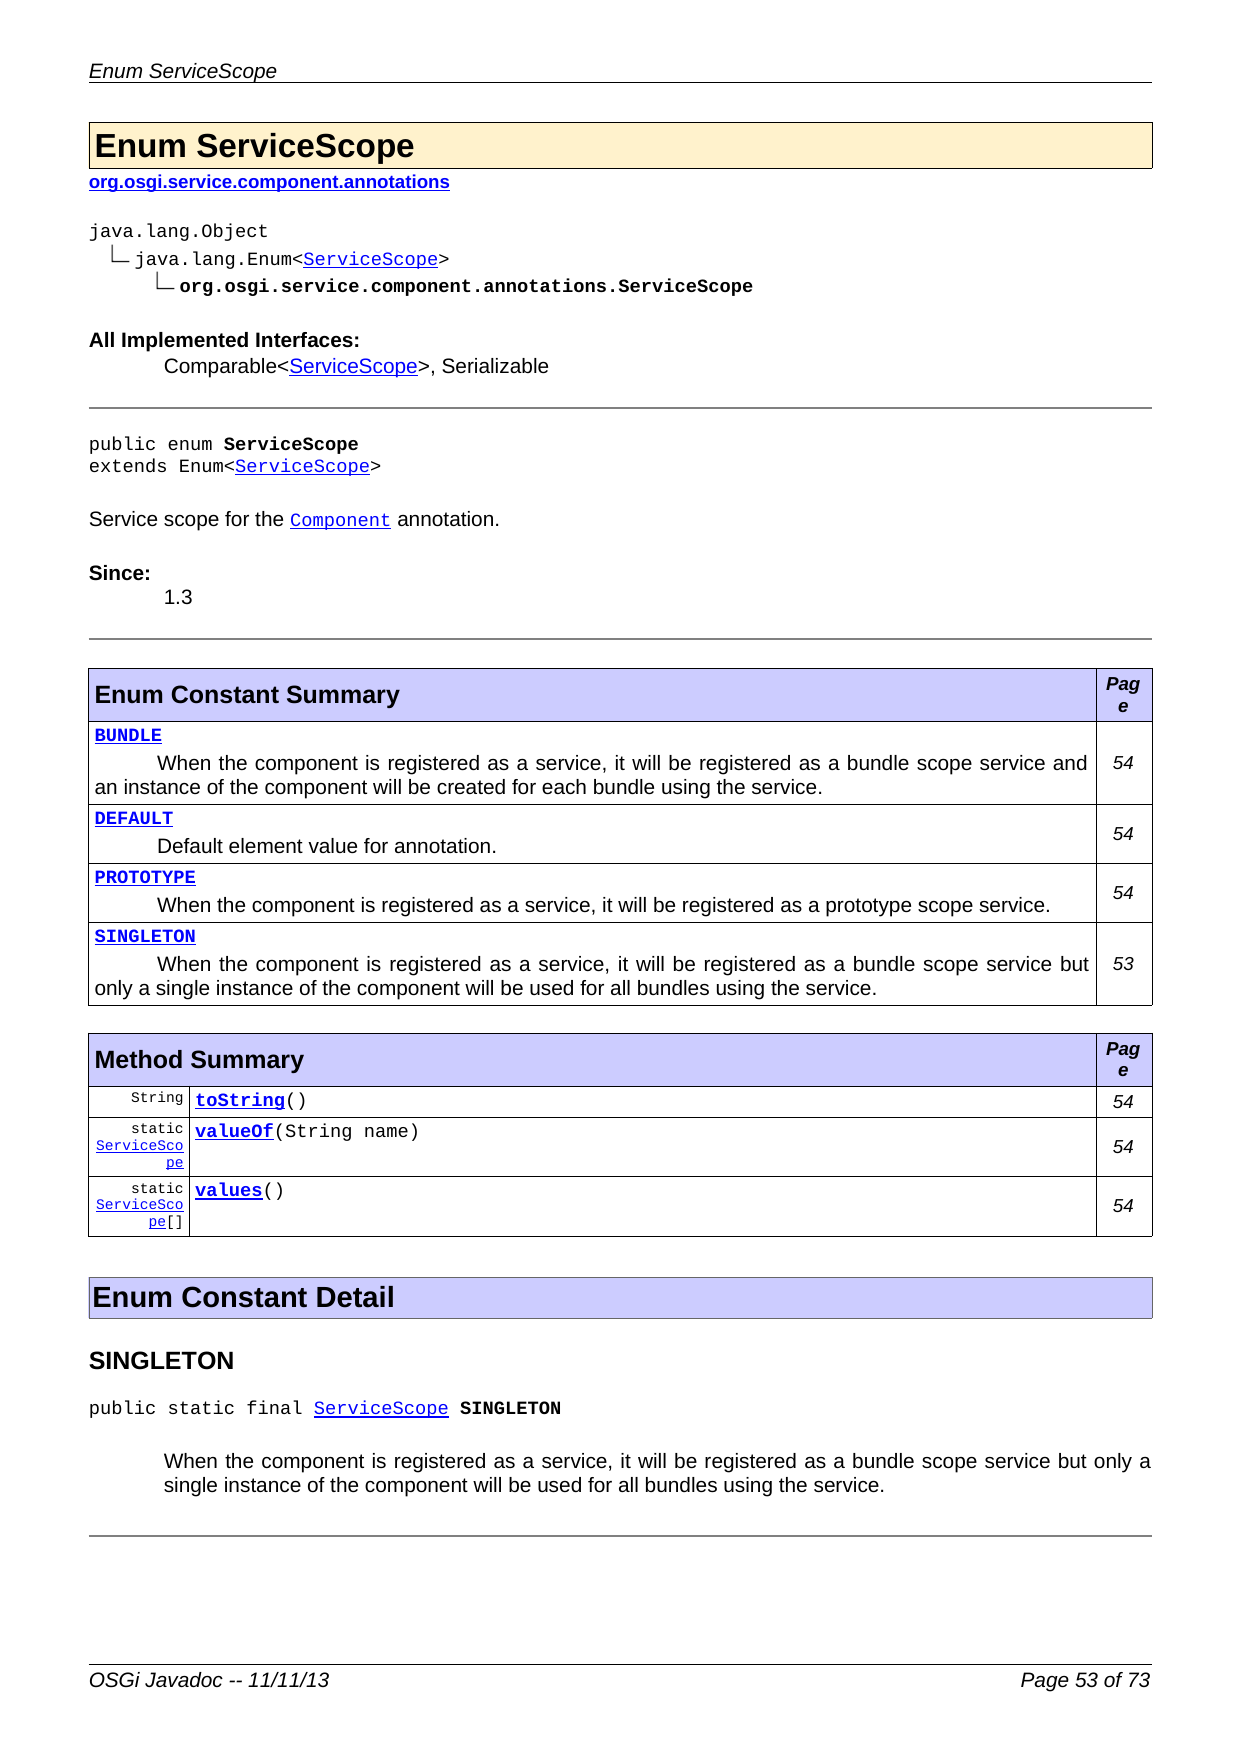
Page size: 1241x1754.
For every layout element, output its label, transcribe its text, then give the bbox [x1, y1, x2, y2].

text org.osgi.service.component.annotations [88, 171, 1152, 193]
table_cell values() [190, 1177, 1096, 1236]
table_header Method Summary [89, 1034, 1096, 1086]
text java.lang.Enum<ServiceScope> [88, 243, 1152, 271]
table_cell static ServiceScope[] [89, 1177, 189, 1236]
table_cell toString() [190, 1087, 1096, 1117]
table_cell 54 [1097, 1087, 1152, 1117]
table_cell static ServiceScope [89, 1118, 189, 1176]
table_cell 53 [1097, 722, 1152, 804]
table_header Page [1097, 669, 1152, 721]
text 1.3 [163, 585, 1152, 609]
text Since: [88, 561, 1152, 585]
subtitle SINGLETON [88, 1346, 1152, 1375]
text When the component is registered as a service, it will be registered as a bundle scope service but only a single instance of the component will be used for all bundles using the service. [163, 1449, 1152, 1497]
table_cell 54 [1097, 1118, 1152, 1176]
text public static final ServiceScope SINGLETON [88, 1399, 1152, 1420]
subtitle Enum ServiceScope [90, 123, 1152, 168]
picture [156, 270, 180, 293]
table_cell SINGLETON When the component is registered as a service, it will be registered as a bundle scope service but only a single instance of the component will be used for all bundles using the service. [89, 923, 1096, 1005]
table_cell BUNDLE When the component is registered as a service, it will be registered as a bundle scope service and an instance of the component will be created for each bundle using the service. [89, 722, 1096, 804]
text extends Enum<ServiceScope> [88, 456, 1152, 478]
table_cell 54 [1097, 864, 1152, 922]
table_cell 54 [1097, 1177, 1152, 1236]
subtitle Enum Constant Detail [90, 1278, 1152, 1318]
table_cell valueOf(String name) [190, 1118, 1096, 1176]
table_cell 53 [1097, 923, 1152, 1005]
text public enum ServiceScope [88, 435, 1152, 456]
text Comparable<ServiceScope>, Serializable [163, 354, 1152, 378]
table_cell String [89, 1087, 189, 1117]
table_cell PROTOTYPE When the component is registered as a service, it will be registered as a prototype scope service. [89, 864, 1096, 922]
text java.lang.Object [88, 222, 1152, 243]
table_cell DEFAULT Default element value for annotation. [89, 805, 1096, 863]
table_cell 54 [1097, 805, 1152, 863]
table_header Page [1097, 1034, 1152, 1086]
picture [111, 243, 135, 266]
text org.osgi.service.component.annotations.ServiceScope [88, 271, 1152, 298]
table_header Enum Constant Summary [89, 669, 1096, 721]
text Service scope for the Component annotation. [88, 507, 1152, 532]
subtitle All Implemented Interfaces: [88, 327, 1152, 351]
